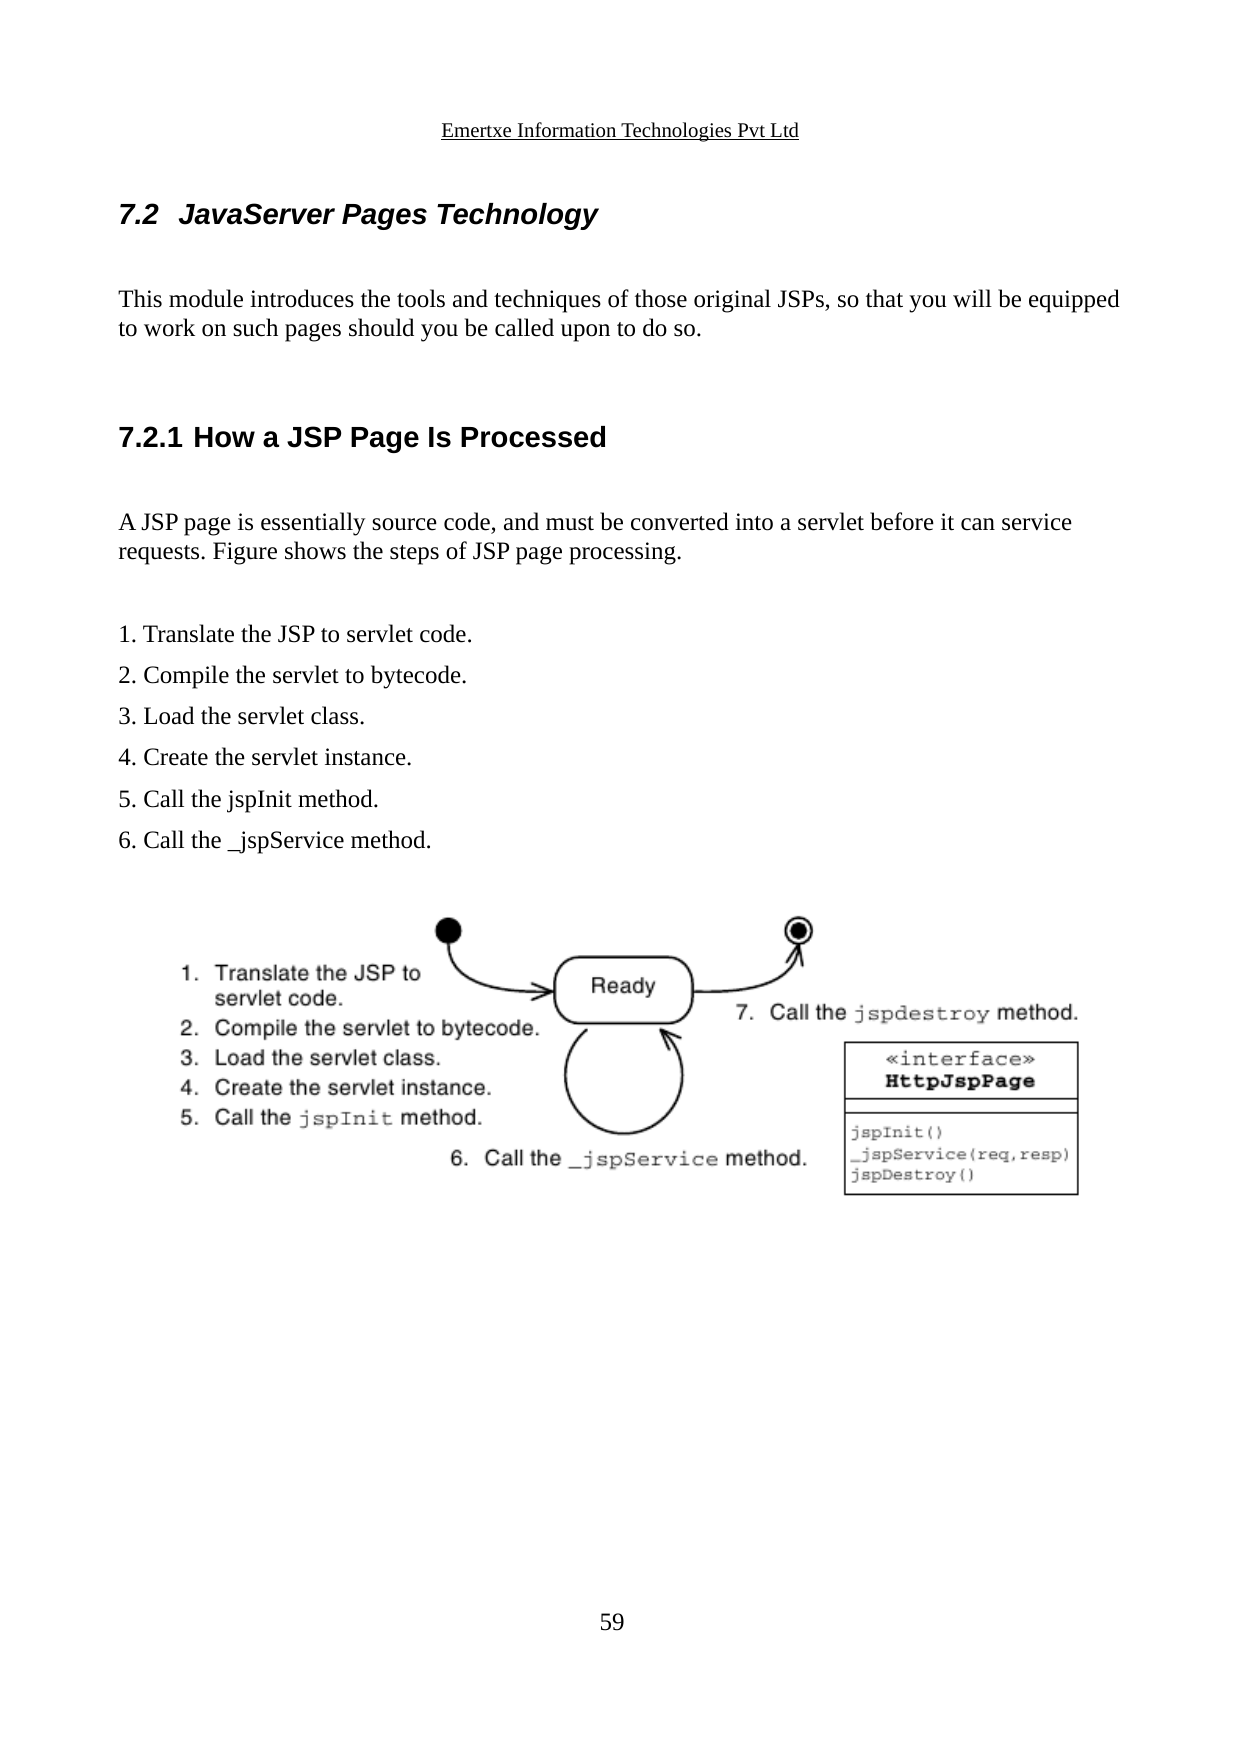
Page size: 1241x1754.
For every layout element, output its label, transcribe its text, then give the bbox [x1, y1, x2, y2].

text 2. Compile the servlet to bytecode. [118, 660, 1122, 689]
text This module introduces the tools and techniques of those original JSPs, so that you will be equipped to work on such pages should you be called upon to do so. [118, 284, 1122, 341]
text 3. Load the servlet class. [118, 701, 1122, 730]
subtitle JavaServer Pages Technology [118, 197, 1122, 230]
text 6. Call the _jspService method. [118, 825, 1122, 854]
picture [147, 907, 1093, 1208]
text A JSP page is essentially source code, and must be converted into a servlet before it can service requests. Figure shows the steps of JSP page processing. [118, 507, 1122, 565]
subtitle How a JSP Page Is Processed [118, 420, 1122, 454]
text 4. Create the servlet instance. [118, 742, 1122, 771]
text 1. Translate the JSP to servlet code. [118, 619, 1122, 647]
text 5. Call the jspInit method. [118, 784, 1122, 812]
